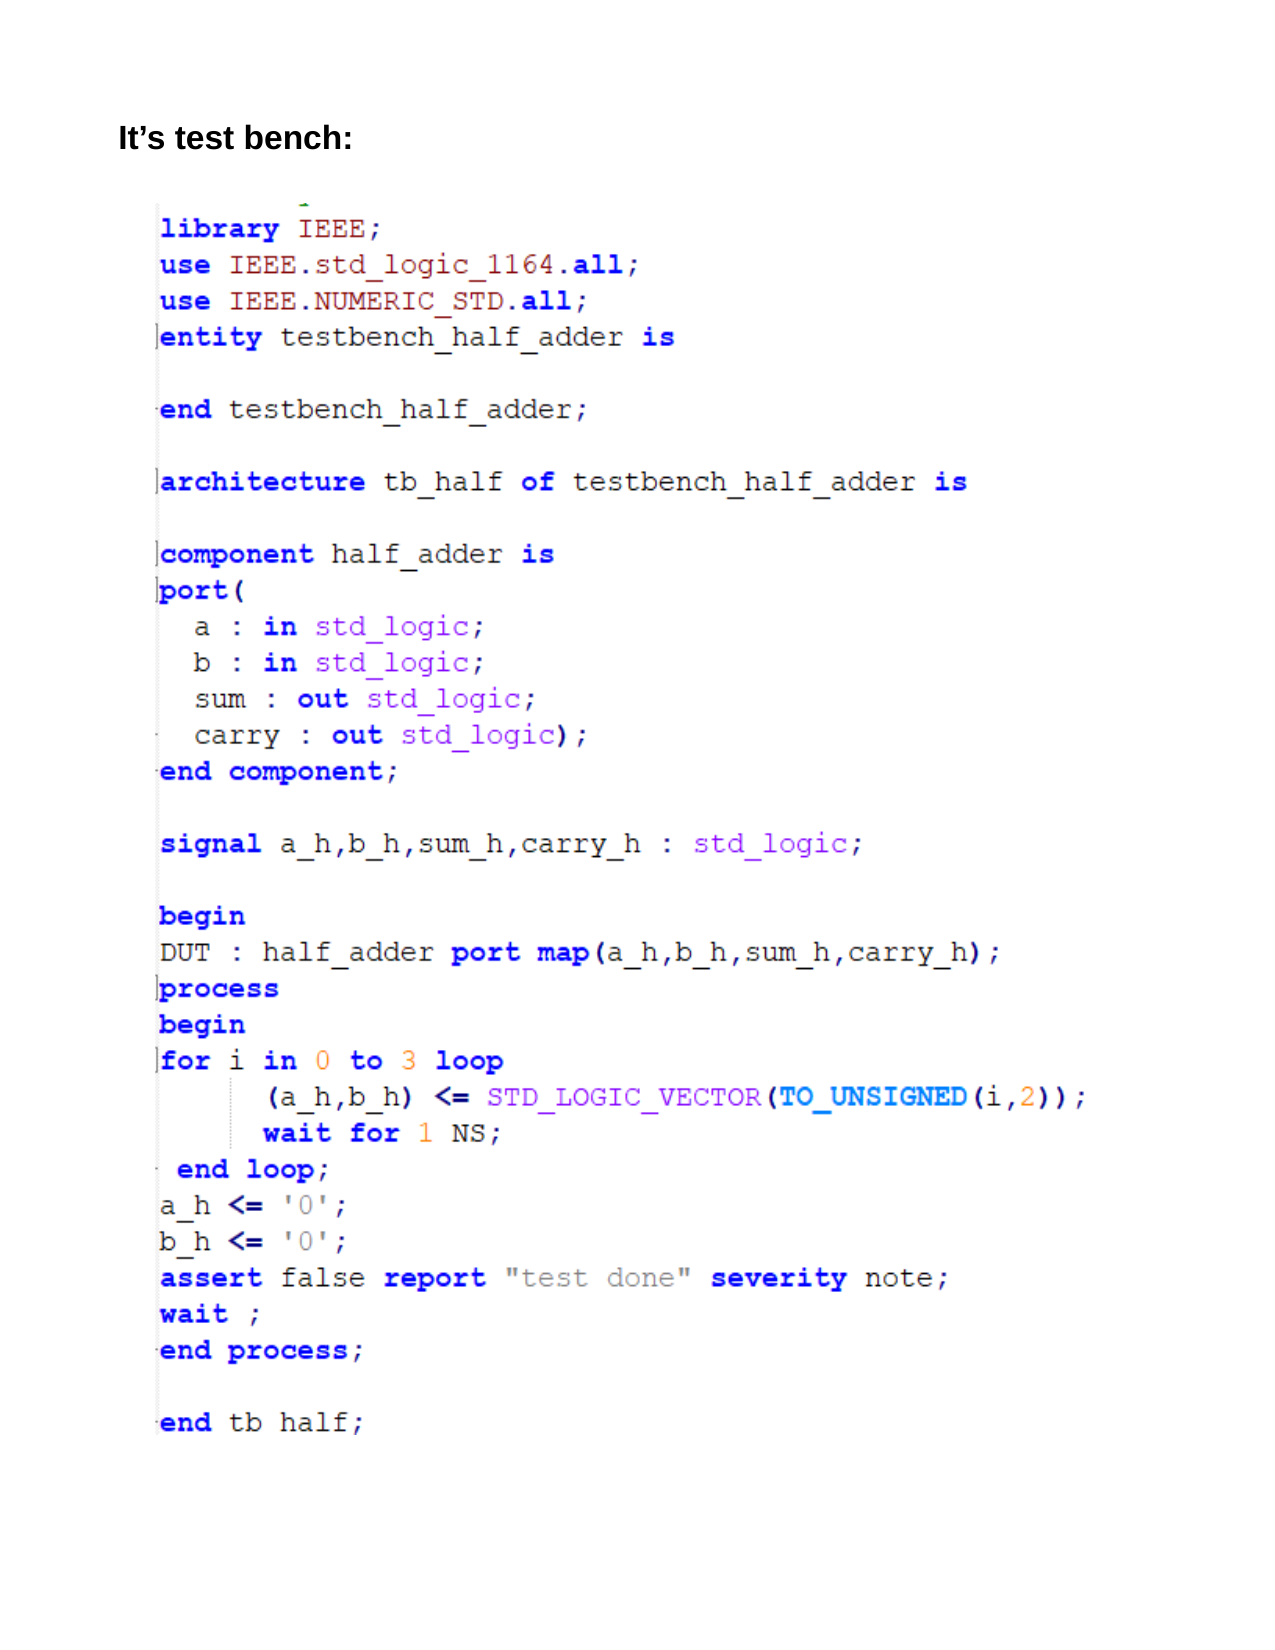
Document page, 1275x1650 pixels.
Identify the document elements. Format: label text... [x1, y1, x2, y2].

text It’s test bench: [118, 118, 1157, 157]
picture [155, 203, 1120, 1435]
